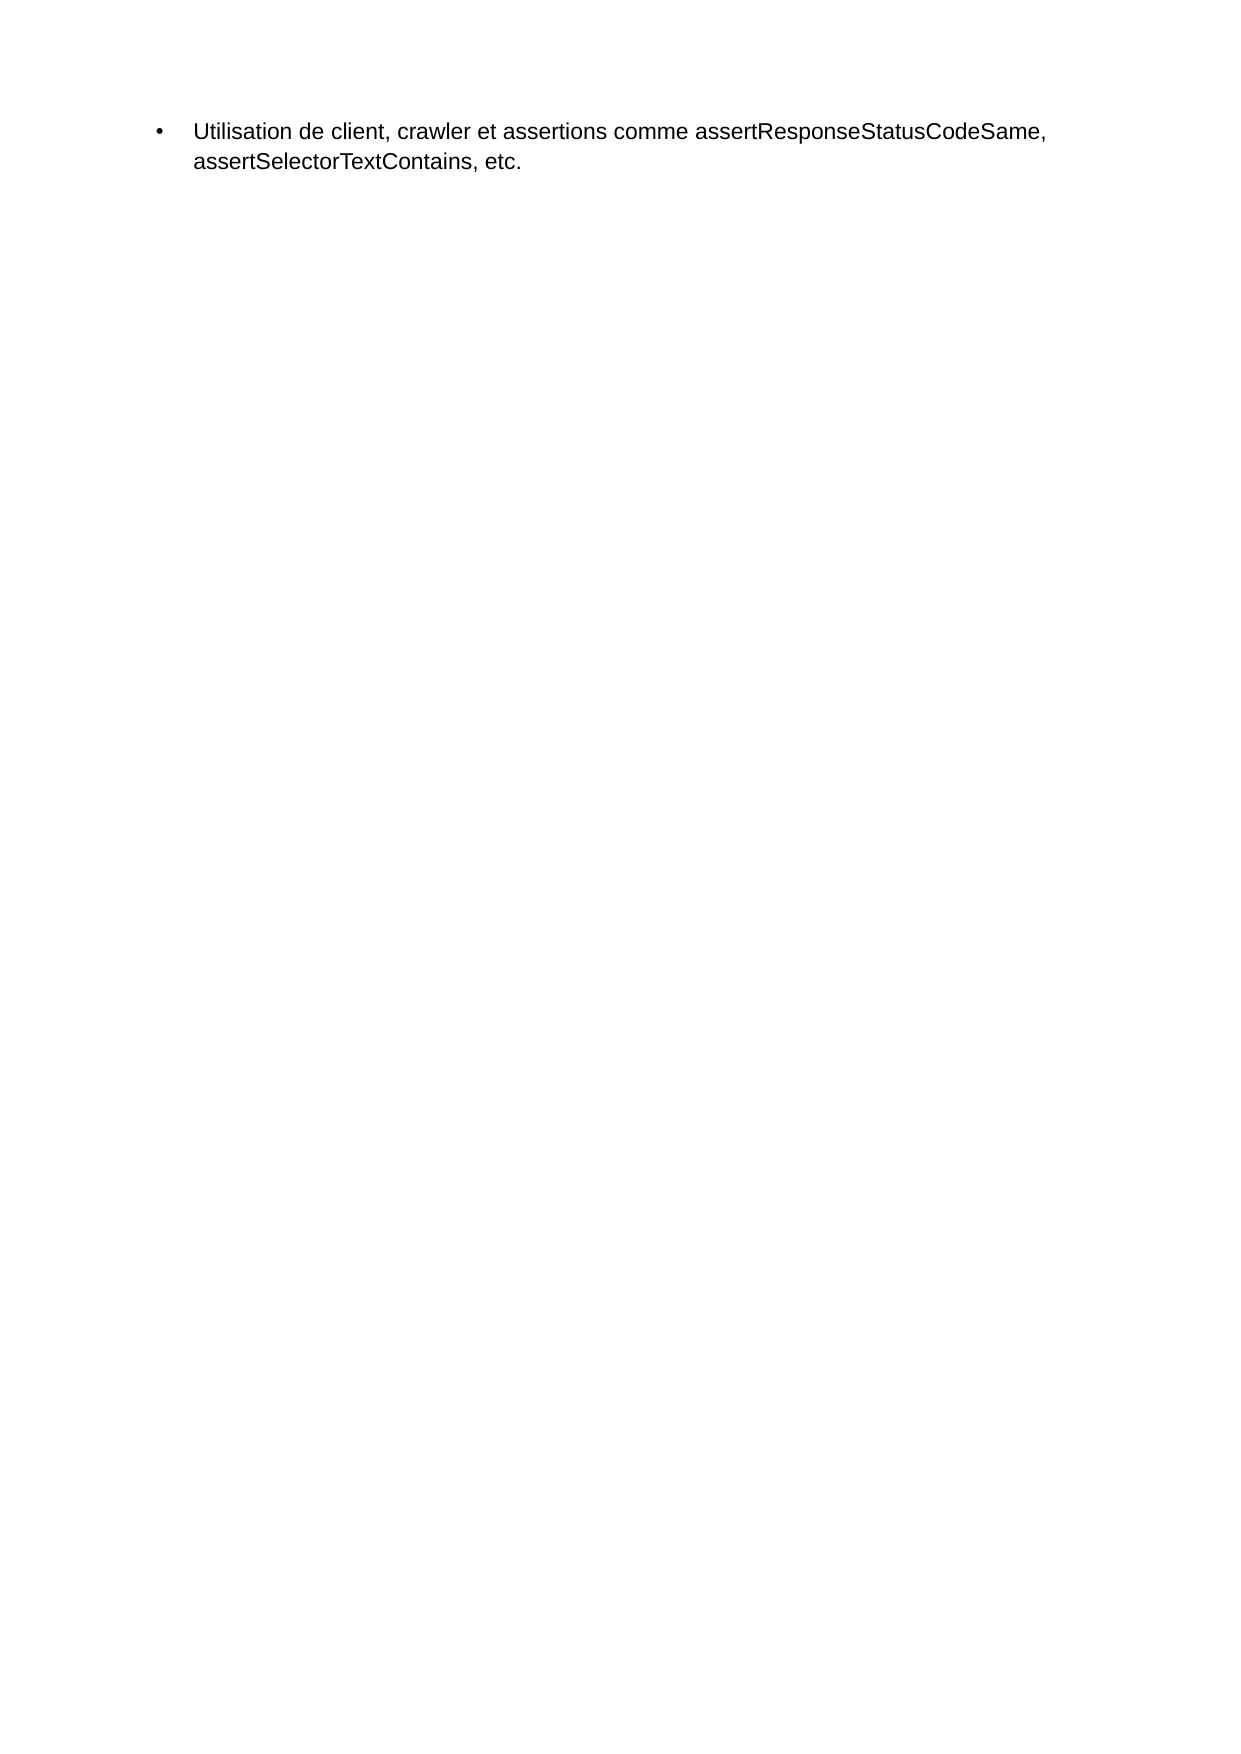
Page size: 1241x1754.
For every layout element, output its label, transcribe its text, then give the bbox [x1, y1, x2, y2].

list Utilisation de client, crawler et assertions comme assertResponseStatusCodeSame, assertSelectorTextContains, etc. [156, 118, 1122, 175]
